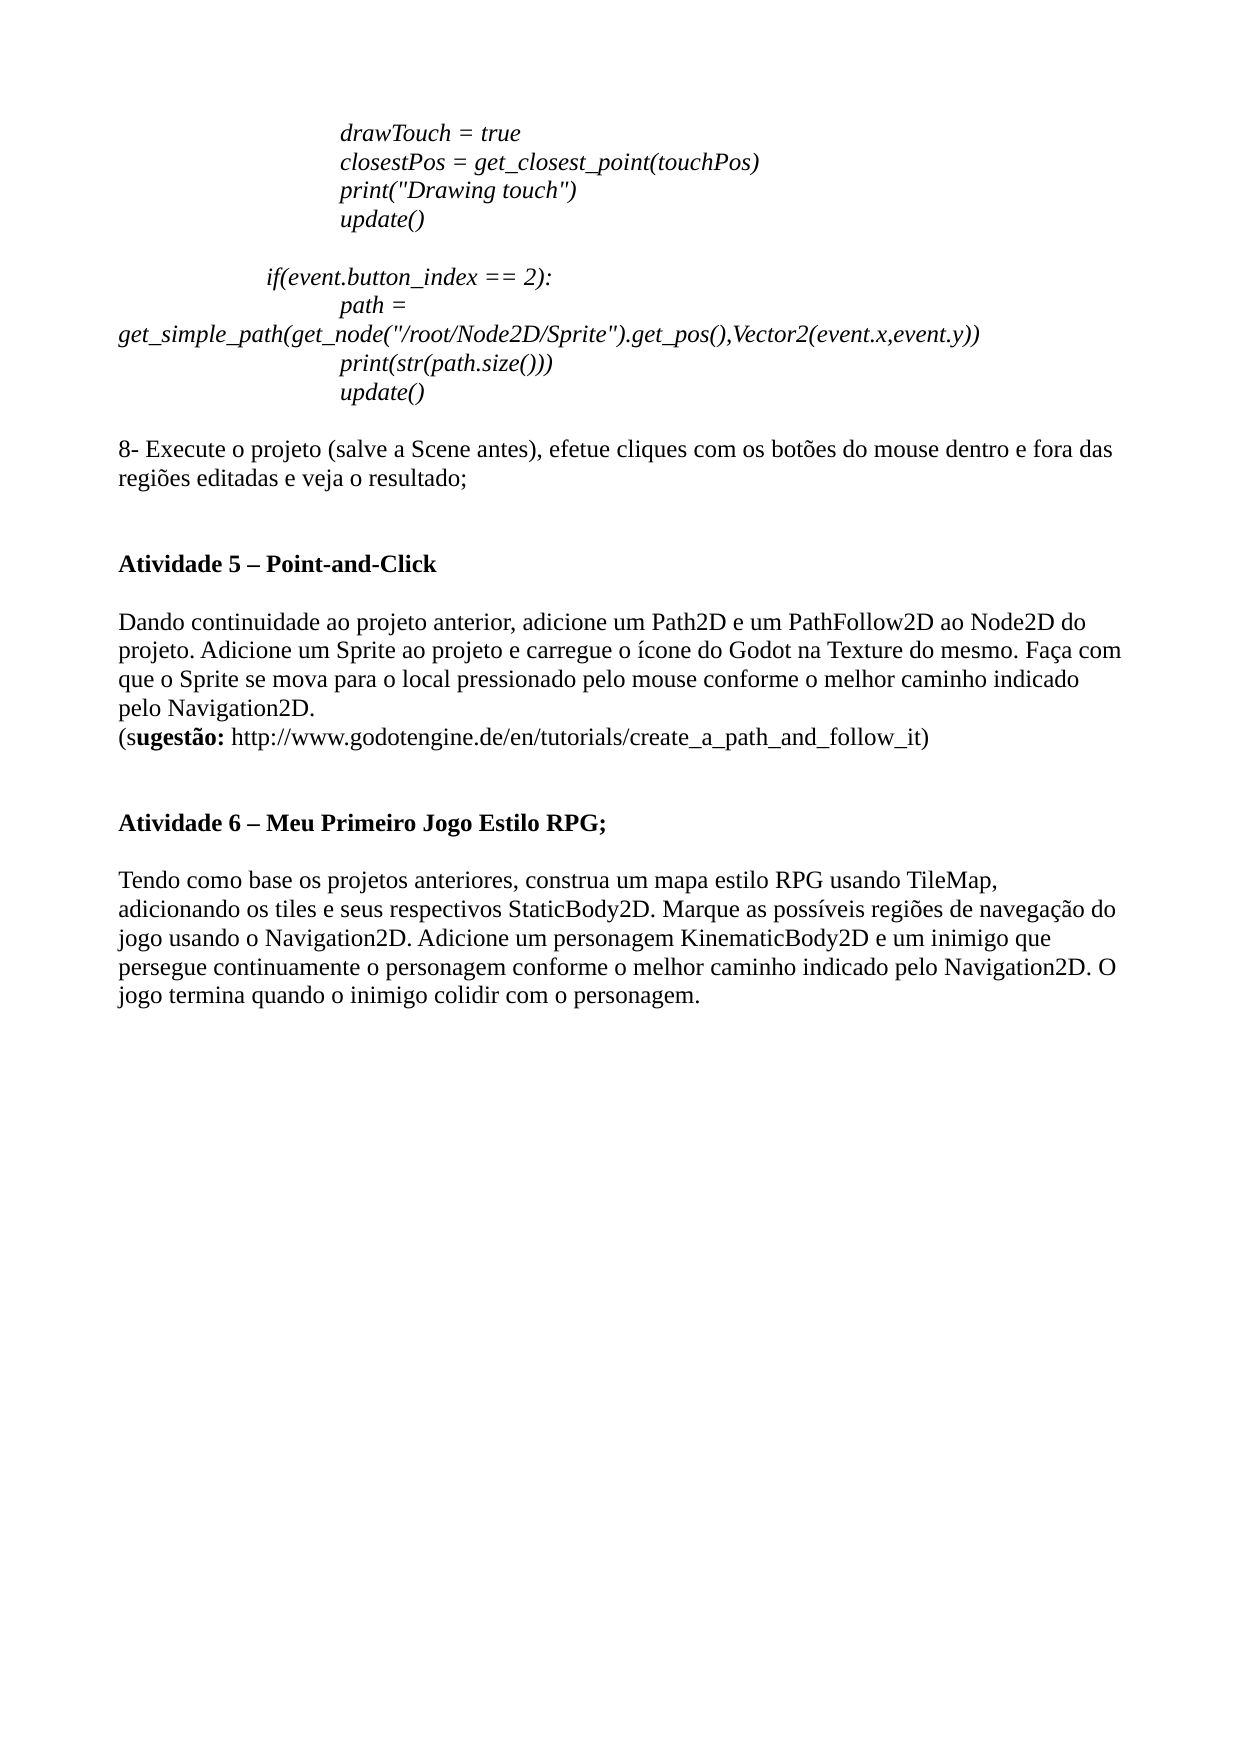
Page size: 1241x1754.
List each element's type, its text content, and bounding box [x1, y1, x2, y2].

text if(event.button_index == 2): [118, 262, 1122, 291]
text Atividade 6 – Meu Primeiro Jogo Estilo RPG; [118, 808, 1122, 837]
text Tendo como base os projetos anteriores, construa um mapa estilo RPG usando TileMap, adicionando os tiles e seus respectivos StaticBody2D. Marque as possíveis regiões de navegação do jogo usando o Navigation2D. Adicione um personagem KinematicBody2D e um inimigo que persegue continuamente o personagem conforme o melhor caminho indicado pelo Navigation2D. O jogo termina quando o inimigo colidir com o personagem. [118, 866, 1122, 1009]
text Dando continuidade ao projeto anterior, adicione um Path2D e um PathFollow2D ao Node2D do projeto. Adicione um Sprite ao projeto e carregue o ícone do Godot na Texture do mesmo. Faça com que o Sprite se mova para o local pressionado pelo mouse conforme o melhor caminho indicado pelo Navigation2D. [118, 607, 1122, 722]
text update() 8- Execute o projeto (salve a Scene antes), efetue cliques com os botões do mouse dentro e fora das regiões editadas e veja o resultado; [118, 377, 1122, 492]
text drawTouch = true [118, 118, 1122, 147]
text (sugestão: http://www.godotengine.de/en/tutorials/create_a_path_and_follow_it) [118, 722, 1122, 751]
text Atividade 5 – Point-and-Click [118, 549, 1122, 578]
text path = get_simple_path(get_node("/root/Node2D/Sprite").get_pos(),Vector2(event.x,event.y)) [118, 291, 1122, 348]
text update() [118, 204, 1122, 233]
text print("Drawing touch") [118, 176, 1122, 204]
text closestPos = get_closest_point(touchPos) [118, 147, 1122, 176]
text print(str(path.size())) [118, 348, 1122, 377]
